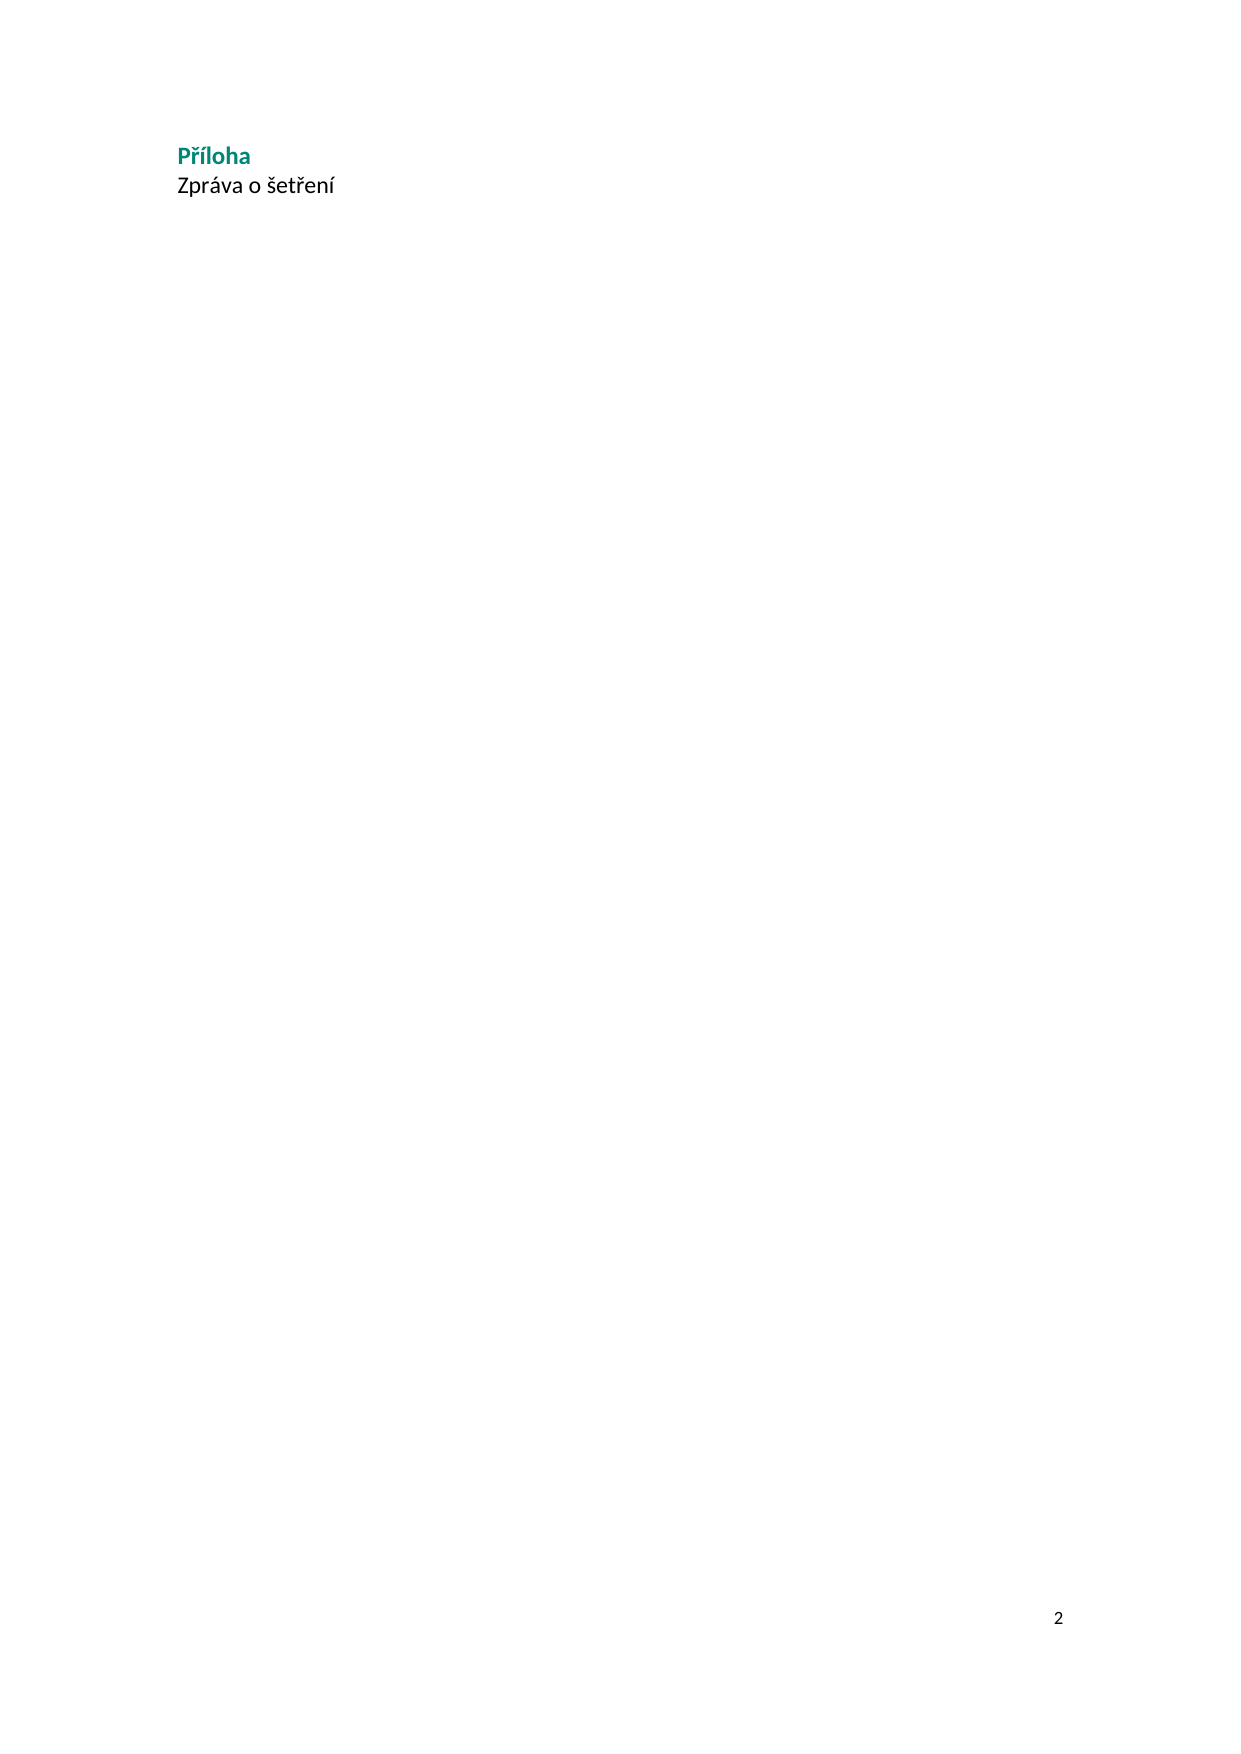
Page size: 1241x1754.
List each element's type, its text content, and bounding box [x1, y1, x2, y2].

text Příloha [177, 140, 1063, 170]
text Zpráva o šetření [177, 170, 1063, 199]
